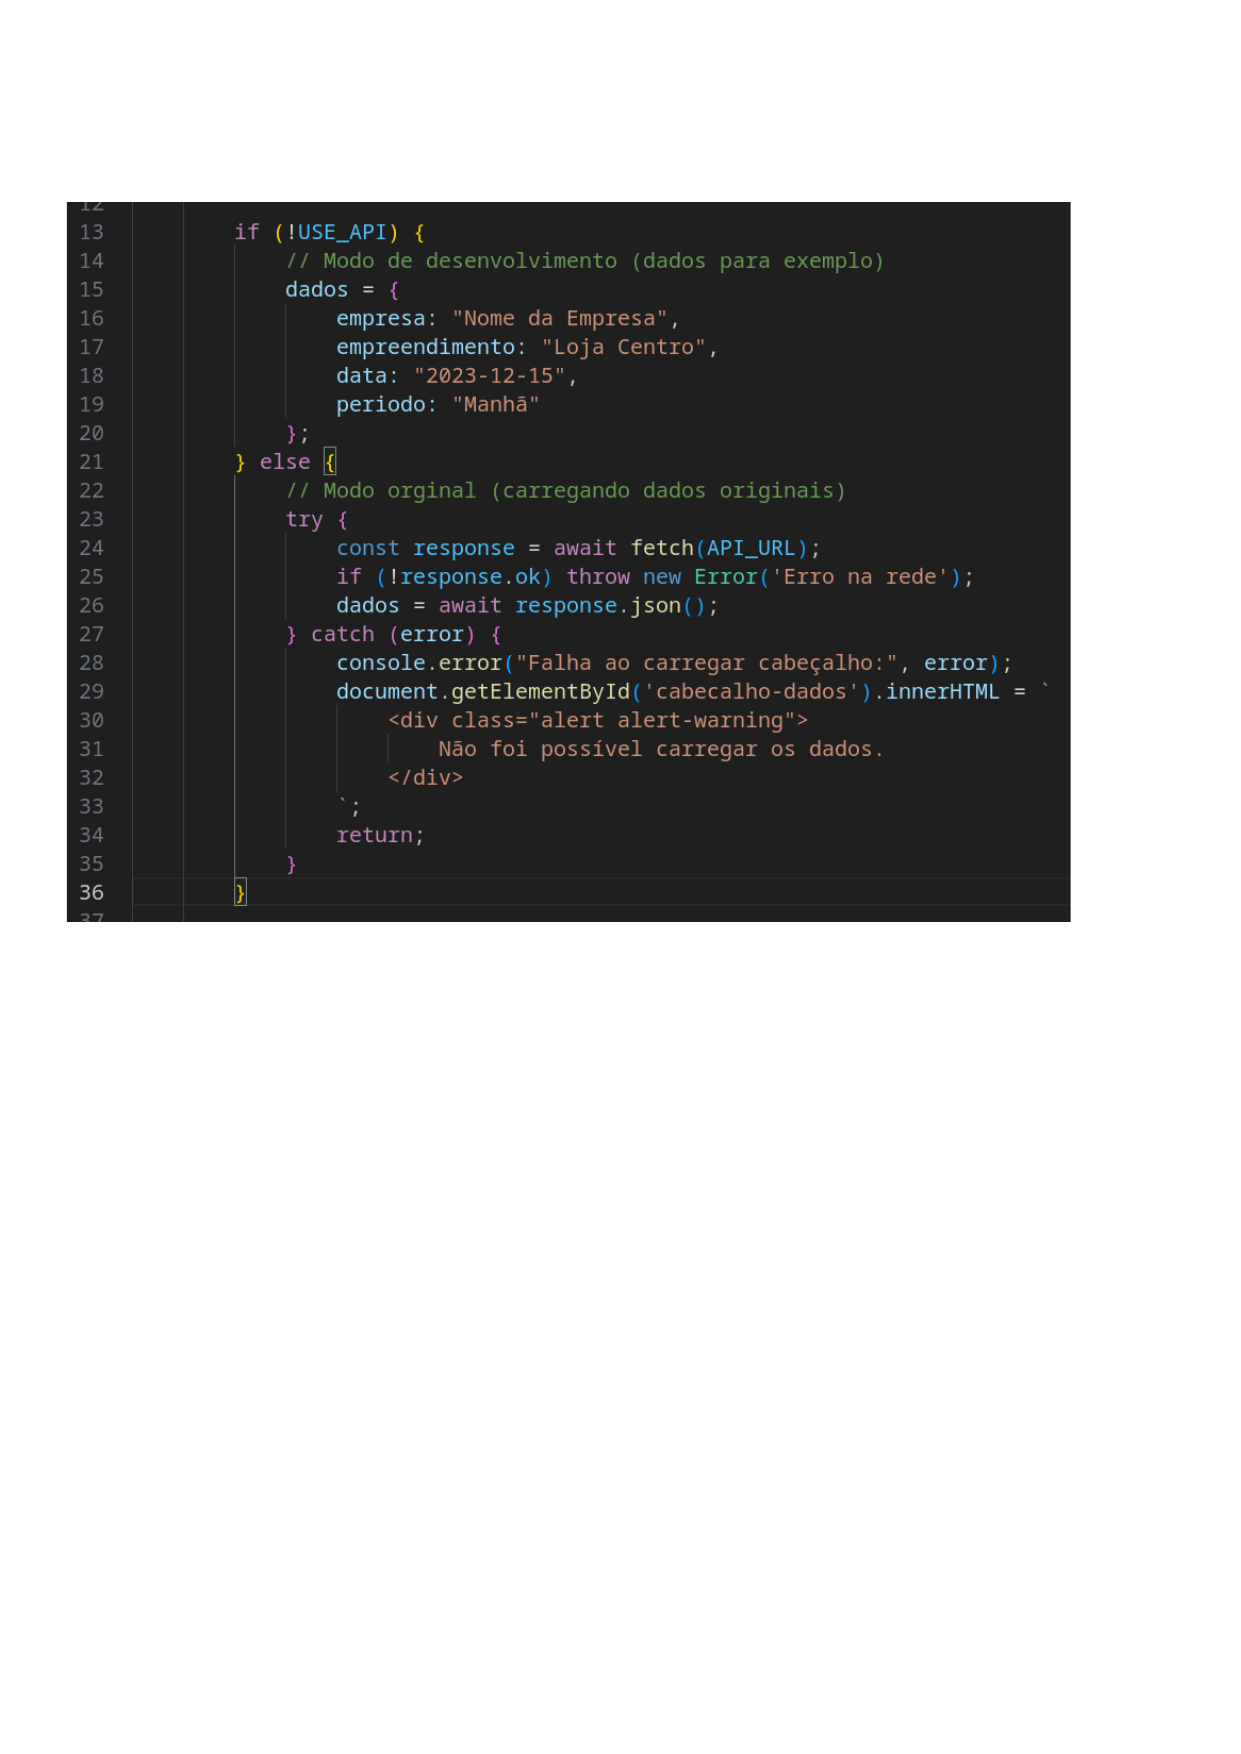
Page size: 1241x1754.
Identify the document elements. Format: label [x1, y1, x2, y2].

picture [66, 202, 1071, 922]
